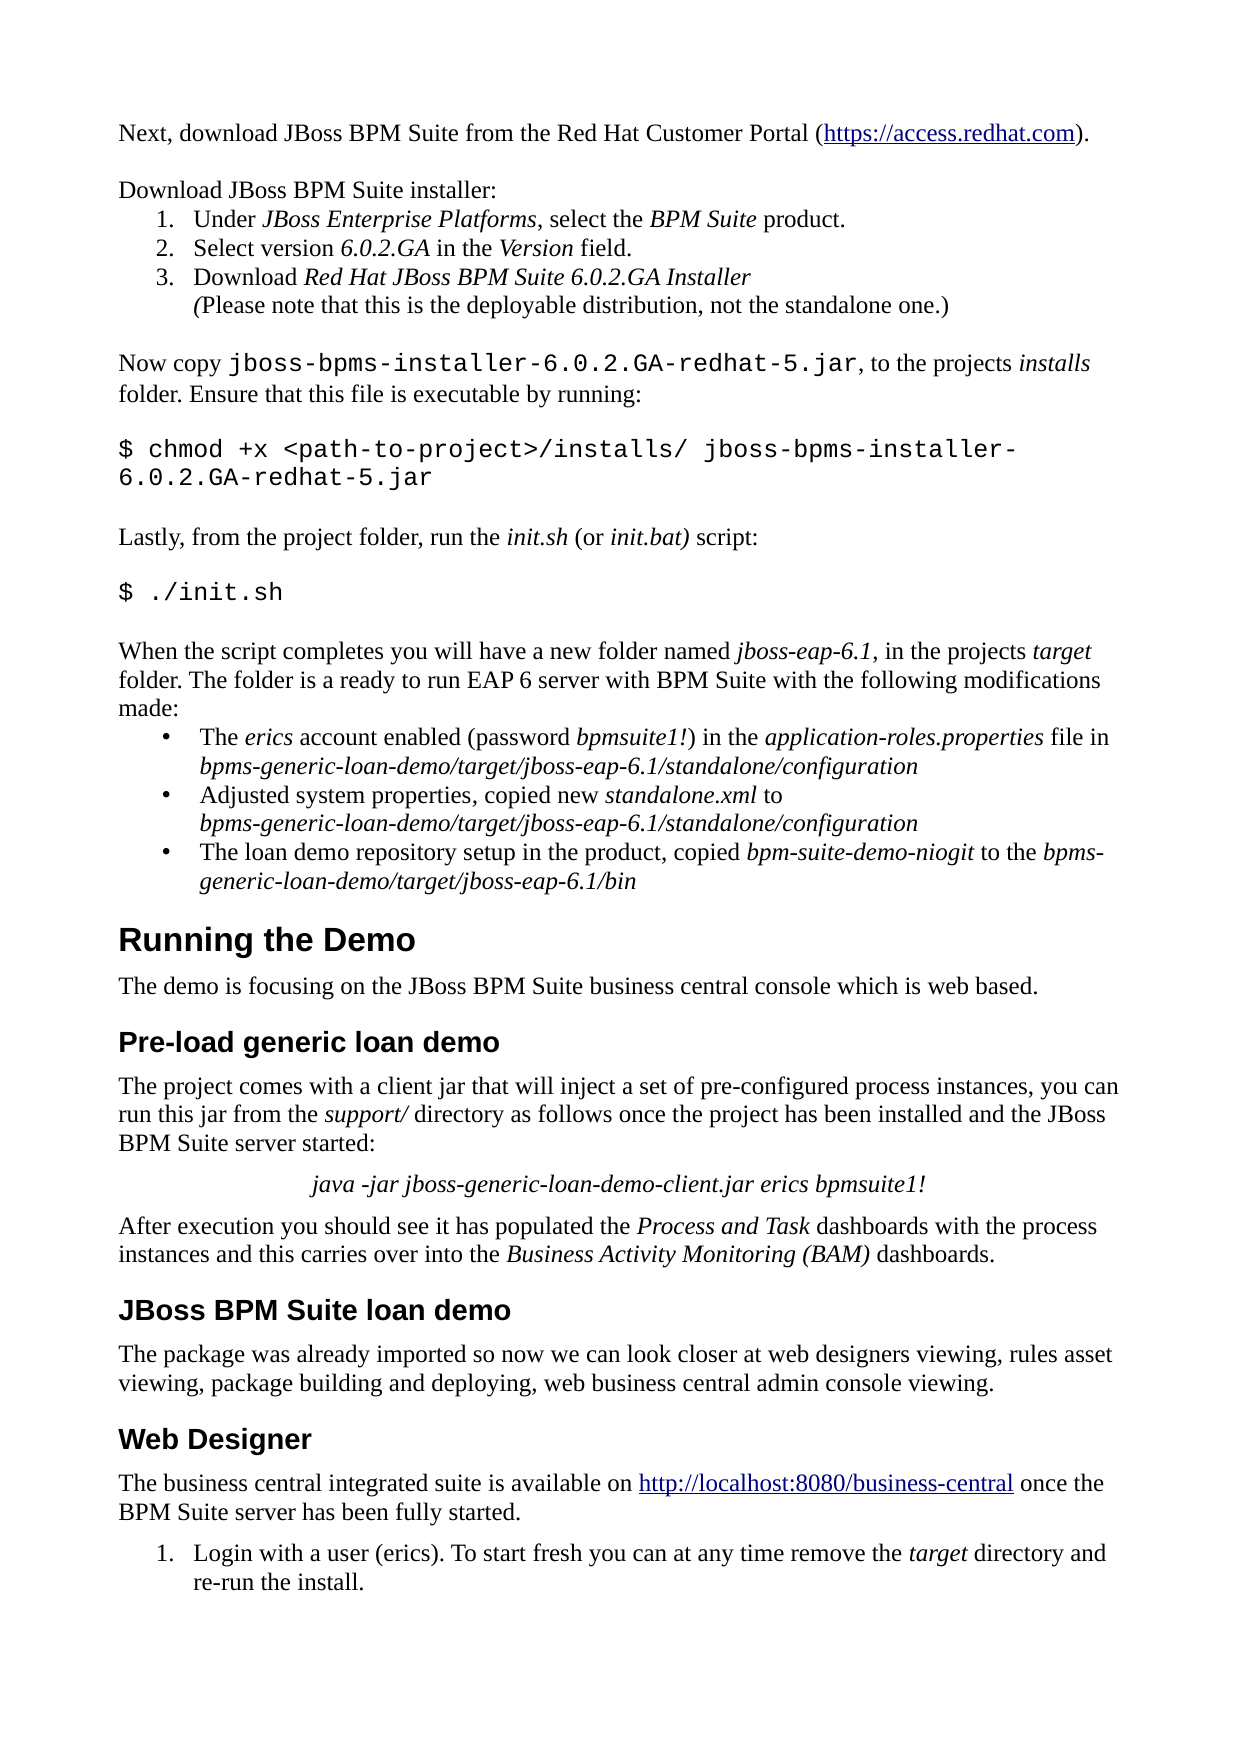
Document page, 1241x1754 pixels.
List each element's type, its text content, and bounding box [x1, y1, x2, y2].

subtitle Pre-load generic loan demo [118, 1025, 1122, 1058]
text $ ./init.sh [118, 579, 1122, 608]
list Adjusted system properties, copied new standalone.xml to bpms-generic-loan-demo/target/jboss-eap-6.1/standalone/configuration [162, 780, 1122, 837]
list Login with a user (erics). To start fresh you can at any time remove the target directory and re-run the install. [156, 1538, 1122, 1595]
text java -jar jboss-generic-loan-demo-client.jar erics bpmsuite1! [118, 1169, 1122, 1198]
list Under JBoss Enterprise Platforms, select the BPM Suite product. [156, 204, 1122, 233]
subtitle JBoss BPM Suite loan demo [118, 1293, 1122, 1327]
text $ chmod +x <path-to-project>/installs/ jboss-bpms-installer-6.0.2.GA-redhat-5.jar [118, 436, 1122, 493]
list The erics account enabled (password bpmsuite1!) in the application-roles.properties file in bpms-generic-loan-demo/target/jboss-eap-6.1/standalone/configuration [162, 722, 1122, 780]
list Download Red Hat JBoss BPM Suite 6.0.2.GA Installer (Please note that this is the deployable distribution, not the standalone one.) [156, 262, 1122, 319]
text Now copy jboss-bpms-installer-6.0.2.GA-redhat-5.jar, to the projects installs folder. Ensure that this file is executable by running: [118, 348, 1122, 408]
subtitle Running the Demo [118, 920, 1122, 958]
list The loan demo repository setup in the product, copied bpm-suite-demo-niogit to the bpms-generic-loan-demo/target/jboss-eap-6.1/bin [162, 837, 1122, 895]
text The package was already imported so now we can look closer at web designers viewing, rules asset viewing, package building and deploying, web business central admin console viewing. [118, 1339, 1122, 1397]
subtitle Web Designer [118, 1422, 1122, 1455]
text After execution you should see it has populated the Process and Task dashboards with the process instances and this carries over into the Business Activity Monitoring (BAM) dashboards. [118, 1211, 1122, 1268]
text Next, download JBoss BPM Suite from the Red Hat Customer Portal (https://access.redhat.com). [118, 118, 1122, 147]
text When the script completes you will have a new folder named jboss-eap-6.1, in the projects target folder. The folder is a ready to run EAP 6 server with BPM Suite with the following modifications made: [118, 636, 1122, 722]
text Download JBoss BPM Suite installer: [118, 147, 1122, 204]
text The project comes with a client jar that will inject a set of pre-configured process instances, you can run this jar from the support/ directory as follows once the project has been installed and the JBoss BPM Suite server started: [118, 1071, 1122, 1157]
list Select version 6.0.2.GA in the Version field. [156, 233, 1122, 262]
text Lastly, from the project folder, run the init.sh (or init.bat) script: [118, 522, 1122, 551]
text The business central integrated suite is available on http://localhost:8080/business-central once the BPM Suite server has been fully started. [118, 1468, 1122, 1525]
text The demo is focusing on the JBoss BPM Suite business central console which is web based. [118, 971, 1122, 1000]
